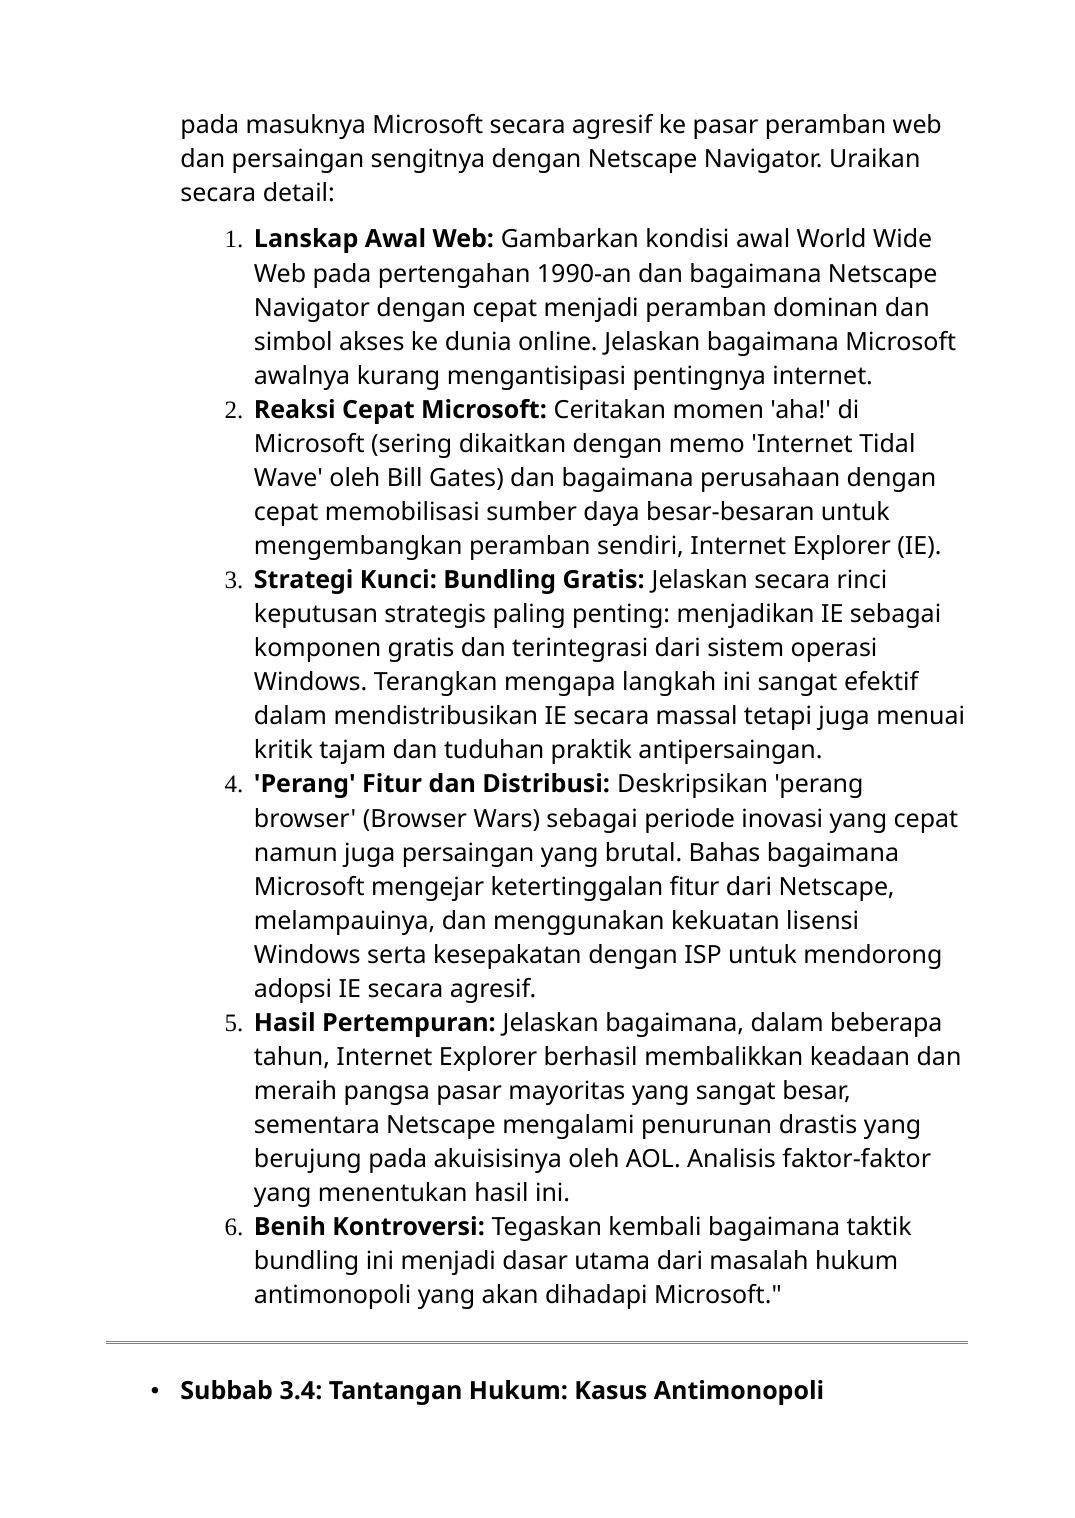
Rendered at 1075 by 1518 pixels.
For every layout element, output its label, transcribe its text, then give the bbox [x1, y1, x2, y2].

list pada masuknya Microsoft secara agresif ke pasar peramban web dan persaingan sengitnya dengan Netscape Navigator. Uraikan secara detail: [151, 106, 968, 209]
list Subbab 3.4: Tantangan Hukum: Kasus Antimonopoli [151, 1372, 968, 1407]
list 'Perang' Fitur dan Distribusi: Deskripsikan 'perang browser' (Browser Wars) sebagai periode inovasi yang cepat namun juga persaingan yang brutal. Bahas bagaimana Microsoft mengejar ketertinggalan fitur dari Netscape, melampauinya, dan menggunakan kekuatan lisensi Windows serta kesepakatan dengan ISP untuk mendorong adopsi IE secara agresif. [224, 766, 968, 1004]
list Lanskap Awal Web: Gambarkan kondisi awal World Wide Web pada pertengahan 1990-an dan bagaimana Netscape Navigator dengan cepat menjadi peramban dominan dan simbol akses ke dunia online. Jelaskan bagaimana Microsoft awalnya kurang mengantisipasi pentingnya internet. [224, 221, 968, 391]
list Hasil Pertempuran: Jelaskan bagaimana, dalam beberapa tahun, Internet Explorer berhasil membalikkan keadaan dan meraih pangsa pasar mayoritas yang sangat besar, sementara Netscape mengalami penurunan drastis yang berujung pada akuisisinya oleh AOL. Analisis faktor-faktor yang menentukan hasil ini. [224, 1004, 968, 1209]
list Benih Kontroversi: Tegaskan kembali bagaimana taktik bundling ini menjadi dasar utama dari masalah hukum antimonopoli yang akan dihadapi Microsoft." [224, 1209, 968, 1311]
list Strategi Kunci: Bundling Gratis: Jelaskan secara rinci keputusan strategis paling penting: menjadikan IE sebagai komponen gratis dan terintegrasi dari sistem operasi Windows. Terangkan mengapa langkah ini sangat efektif dalam mendistribusikan IE secara massal tetapi juga menuai kritik tajam dan tuduhan praktik antipersaingan. [224, 562, 968, 766]
list Reaksi Cepat Microsoft: Ceritakan momen 'aha!' di Microsoft (sering dikaitkan dengan memo 'Internet Tidal Wave' oleh Bill Gates) dan bagaimana perusahaan dengan cepat memobilisasi sumber daya besar-besaran untuk mengembangkan peramban sendiri, Internet Explorer (IE). [224, 391, 968, 562]
